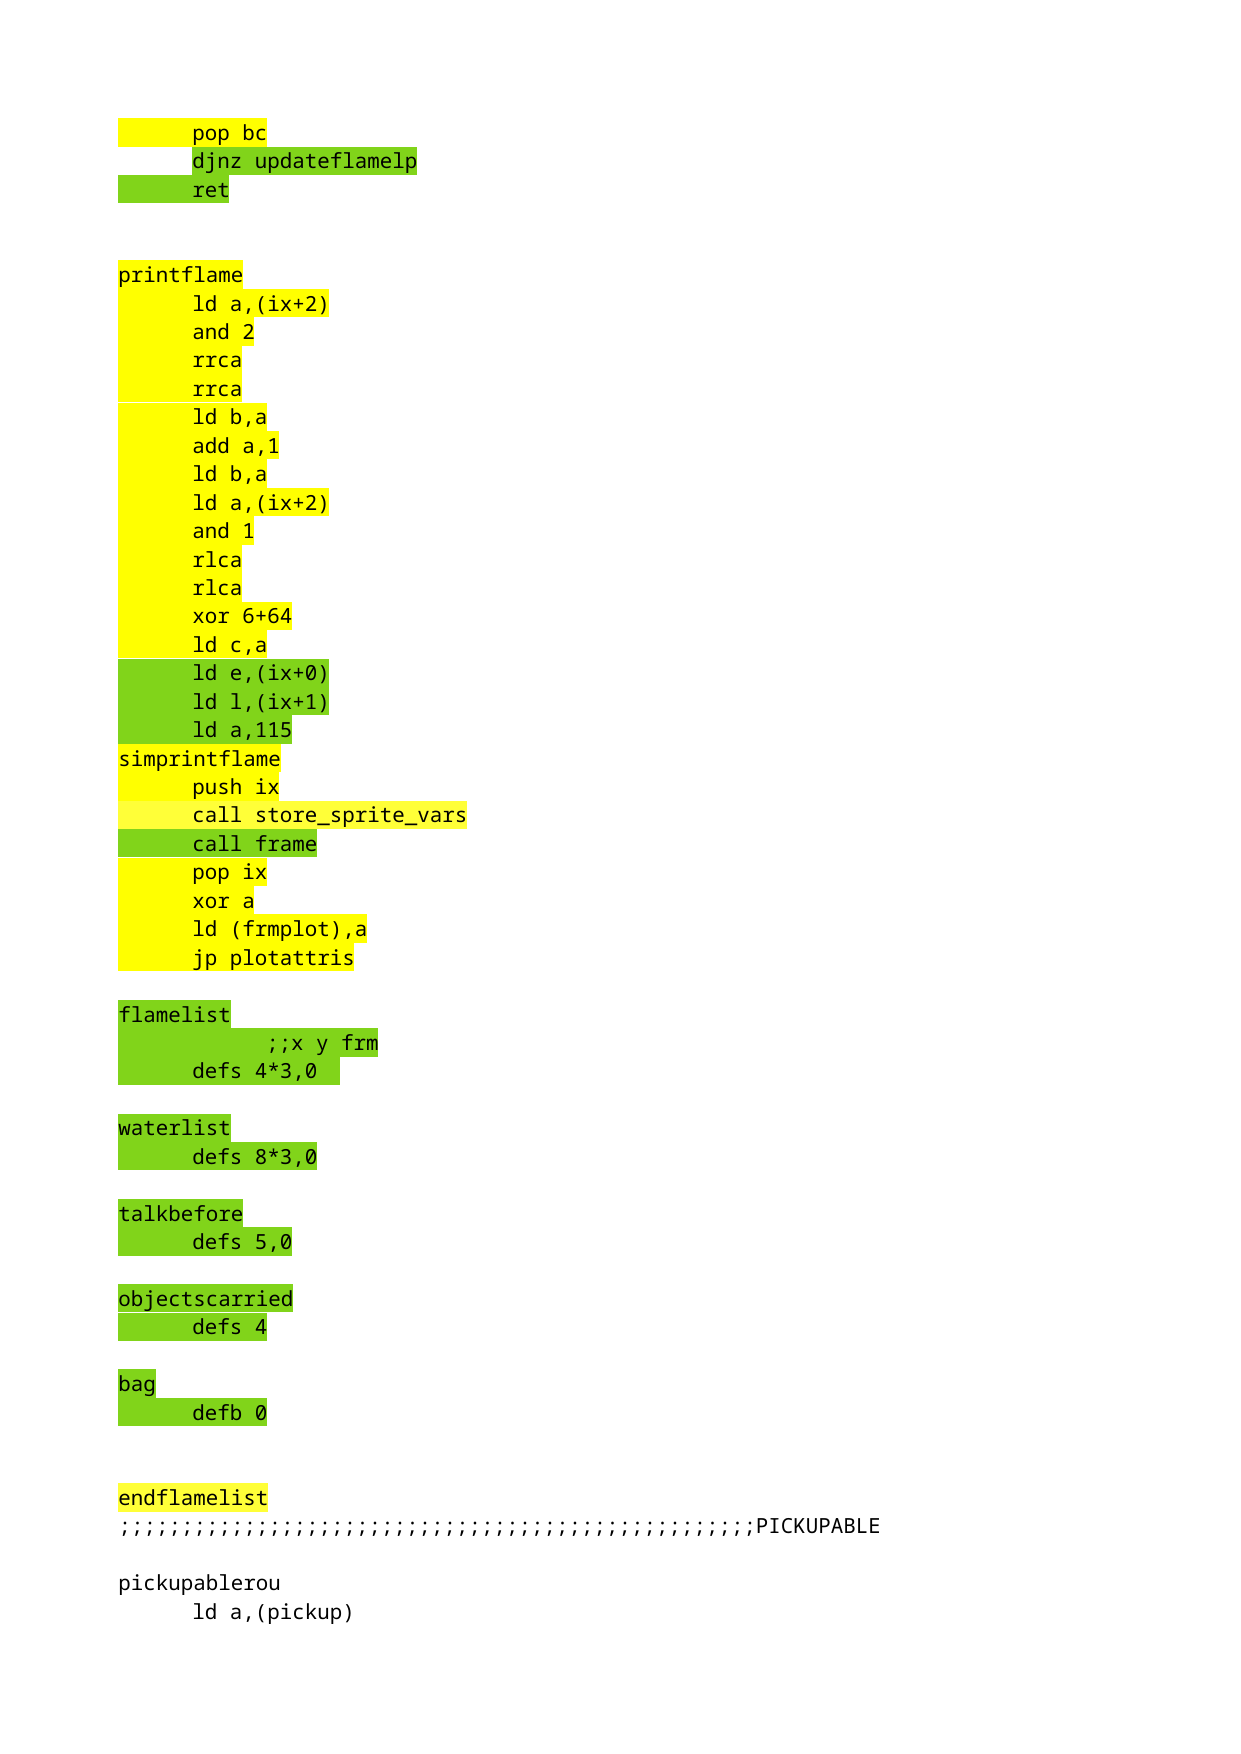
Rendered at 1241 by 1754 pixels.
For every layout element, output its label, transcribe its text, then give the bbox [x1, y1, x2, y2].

text defs 5,0 [118, 1227, 1122, 1256]
text flamelist [118, 1000, 1122, 1028]
text add a,1 [118, 431, 1122, 459]
text ;;;;;;;;;;;;;;;;;;;;;;;;;;;;;;;;;;;;;;;;;;;;;;;;;;;PICKUPABLE [118, 1512, 1122, 1540]
text ld (frmplot),a [118, 914, 1122, 943]
text defs 8*3,0 [118, 1142, 1122, 1170]
text ld l,(ix+1) [118, 687, 1122, 715]
text pickupablerou [118, 1568, 1122, 1597]
text bag [118, 1369, 1122, 1398]
text endflamelist [118, 1483, 1122, 1512]
text rrca [118, 346, 1122, 374]
text rrca [118, 374, 1122, 402]
text rlca [118, 573, 1122, 602]
text call store_sprite_vars [118, 801, 1122, 829]
text djnz updateflamelp [118, 147, 1122, 175]
text ;;x y frm [118, 1028, 1122, 1057]
text ld a,(ix+2) [118, 289, 1122, 317]
text ld b,a [118, 402, 1122, 431]
text ret [118, 175, 1122, 203]
text waterlist [118, 1113, 1122, 1142]
text xor 6+64 [118, 602, 1122, 630]
text ld a,115 [118, 715, 1122, 744]
text ld e,(ix+0) [118, 658, 1122, 687]
text defb 0 [118, 1398, 1122, 1426]
text objectscarried [118, 1284, 1122, 1312]
text and 2 [118, 317, 1122, 346]
text rlca [118, 545, 1122, 573]
text ld b,a [118, 459, 1122, 488]
text defs 4*3,0 [118, 1057, 1122, 1085]
text ld a,(ix+2) [118, 488, 1122, 516]
text printflame [118, 260, 1122, 289]
text xor a [118, 886, 1122, 914]
text and 1 [118, 516, 1122, 545]
text talkbefore [118, 1199, 1122, 1227]
text push ix [118, 772, 1122, 801]
text pop ix [118, 857, 1122, 886]
text ld a,(pickup) [118, 1597, 1122, 1625]
text jp plotattris [118, 943, 1122, 971]
text defs 4 [118, 1312, 1122, 1341]
text simprintflame [118, 744, 1122, 772]
text ld c,a [118, 630, 1122, 658]
text call frame [118, 829, 1122, 857]
text pop bc [118, 118, 1122, 147]
